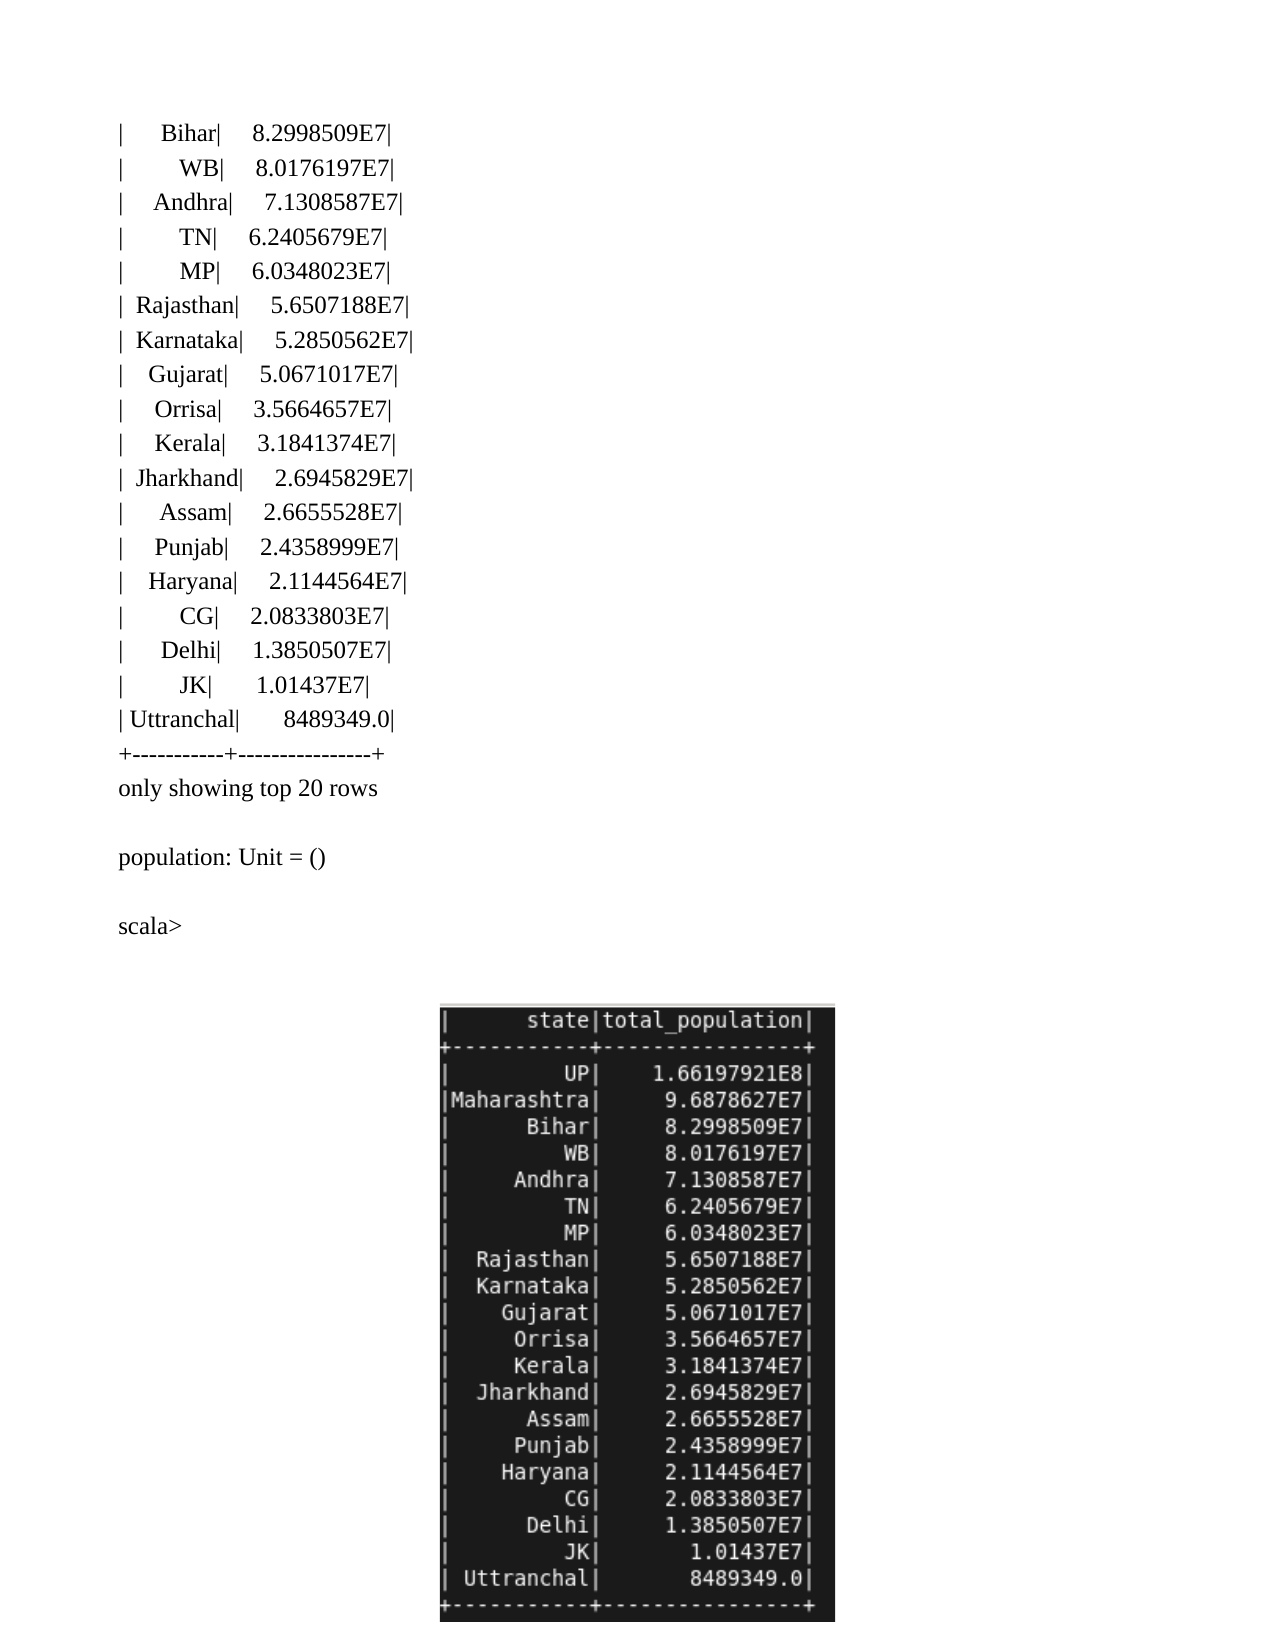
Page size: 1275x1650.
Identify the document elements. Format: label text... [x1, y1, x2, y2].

text | Jharkhand| 2.6945829E7| [118, 463, 1157, 492]
text | Karnataka| 5.2850562E7| [118, 325, 1157, 354]
text | Orrisa| 3.5664657E7| [118, 394, 1157, 423]
text | CG| 2.0833803E7| [118, 601, 1157, 629]
text +-----------+----------------+ [118, 739, 1157, 767]
text | JK| 1.01437E7| [118, 670, 1157, 698]
text | Assam| 2.6655528E7| [118, 497, 1157, 526]
text population: Unit = () [118, 842, 1157, 871]
text | Gujarat| 5.0671017E7| [118, 359, 1157, 388]
text | TN| 6.2405679E7| [118, 222, 1157, 250]
text | Rajasthan| 5.6507188E7| [118, 291, 1157, 319]
text | Uttranchal| 8489349.0| [118, 704, 1157, 733]
text | Punjab| 2.4358999E7| [118, 532, 1157, 561]
picture [439, 1003, 836, 1622]
text | Kerala| 3.1841374E7| [118, 428, 1157, 457]
text | Haryana| 2.1144564E7| [118, 566, 1157, 595]
text | Bihar| 8.2998509E7| [118, 118, 1157, 147]
text | MP| 6.0348023E7| [118, 256, 1157, 285]
text | Andhra| 7.1308587E7| [118, 187, 1157, 216]
text scala> [118, 911, 1157, 940]
text | Delhi| 1.3850507E7| [118, 635, 1157, 664]
text | WB| 8.0176197E7| [118, 153, 1157, 181]
text only showing top 20 rows [118, 773, 1157, 802]
